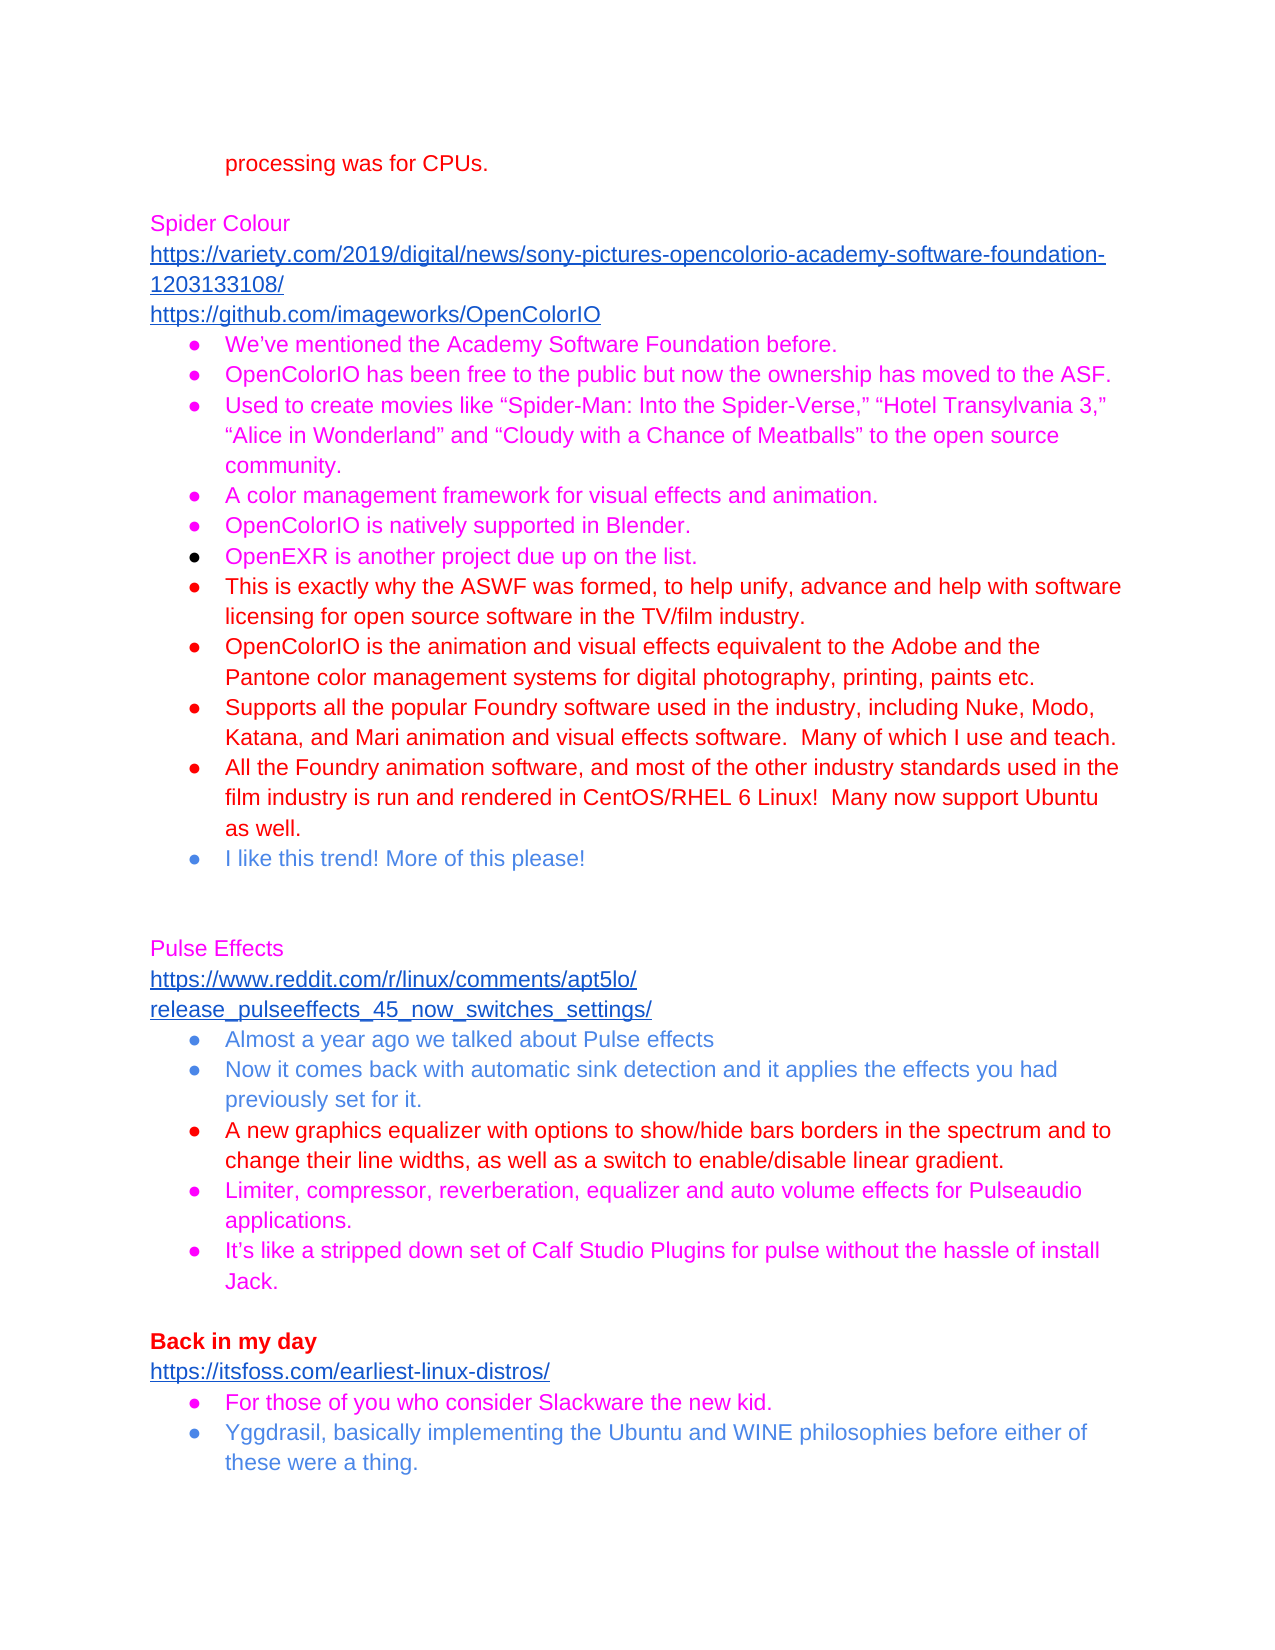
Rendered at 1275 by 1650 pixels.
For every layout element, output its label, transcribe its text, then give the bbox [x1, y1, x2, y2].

list Limiter, compressor, reverberation, equalizer and auto volume effects for Pulseaudio applications. [187, 1177, 1125, 1234]
list Used to create movies like “Spider-Man: Into the Spider-Verse,” “Hotel Transylvania 3,” “Alice in Wonderland” and “Cloudy with a Chance of Meatballs” to the open source community. [187, 392, 1125, 478]
text Back in my day [150, 1328, 1125, 1354]
list It’s like a stripped down set of Calf Studio Plugins for pulse without the hassle of install Jack. [187, 1237, 1125, 1294]
list A new graphics equalizer with options to show/hide bars borders in the spectrum and to change their line widths, as well as a switch to enable/disable linear gradient. [187, 1117, 1125, 1173]
list OpenEXR is another project due up on the list. [187, 543, 1125, 569]
list We’ve mentioned the Academy Software Foundation before. [187, 331, 1125, 358]
text https://www.reddit.com/r/linux/comments/apt5lo/release_pulseeffects_45_now_switches_settings/ [150, 966, 1125, 1022]
list A color management framework for visual effects and animation. [187, 482, 1125, 509]
list Supports all the popular Foundry software used in the industry, including Nuke, Modo, Katana, and Mari animation and visual effects software. Many of which I use and teach. [187, 694, 1125, 750]
text https://github.com/imageworks/OpenColorIO [150, 301, 1125, 327]
text https://itsfoss.com/earliest-linux-distros/ [150, 1358, 1125, 1385]
text Pulse Effects [150, 935, 1125, 962]
list Yggdrasil, basically implementing the Ubuntu and WINE philosophies before either of these were a thing. [187, 1419, 1125, 1475]
list OpenColorIO has been free to the public but now the ownership has moved to the ASF. [187, 361, 1125, 388]
list processing was for CPUs. [187, 150, 1125, 176]
list OpenColorIO is the animation and visual effects equivalent to the Adobe and the Pantone color management systems for digital photography, printing, paints etc. [187, 633, 1125, 690]
list For those of you who consider Slackware the new kid. [187, 1388, 1125, 1415]
list Now it comes back with automatic sink detection and it applies the effects you had previously set for it. [187, 1056, 1125, 1113]
list All the Foundry animation software, and most of the other industry standards used in the film industry is run and rendered in CentOS/RHEL 6 Linux! Many now support Ubuntu as well. [187, 754, 1125, 841]
list OpenColorIO is natively supported in Blender. [187, 512, 1125, 539]
list I like this trend! More of this please! [187, 845, 1125, 871]
text Spider Colour [150, 210, 1125, 237]
text https://variety.com/2019/digital/news/sony-pictures-opencolorio-academy-software-foundation-1203133108/ [150, 241, 1125, 297]
list This is exactly why the ASWF was formed, to help unify, advance and help with software licensing for open source software in the TV/film industry. [187, 573, 1125, 629]
list Almost a year ago we talked about Pulse effects [187, 1026, 1125, 1052]
